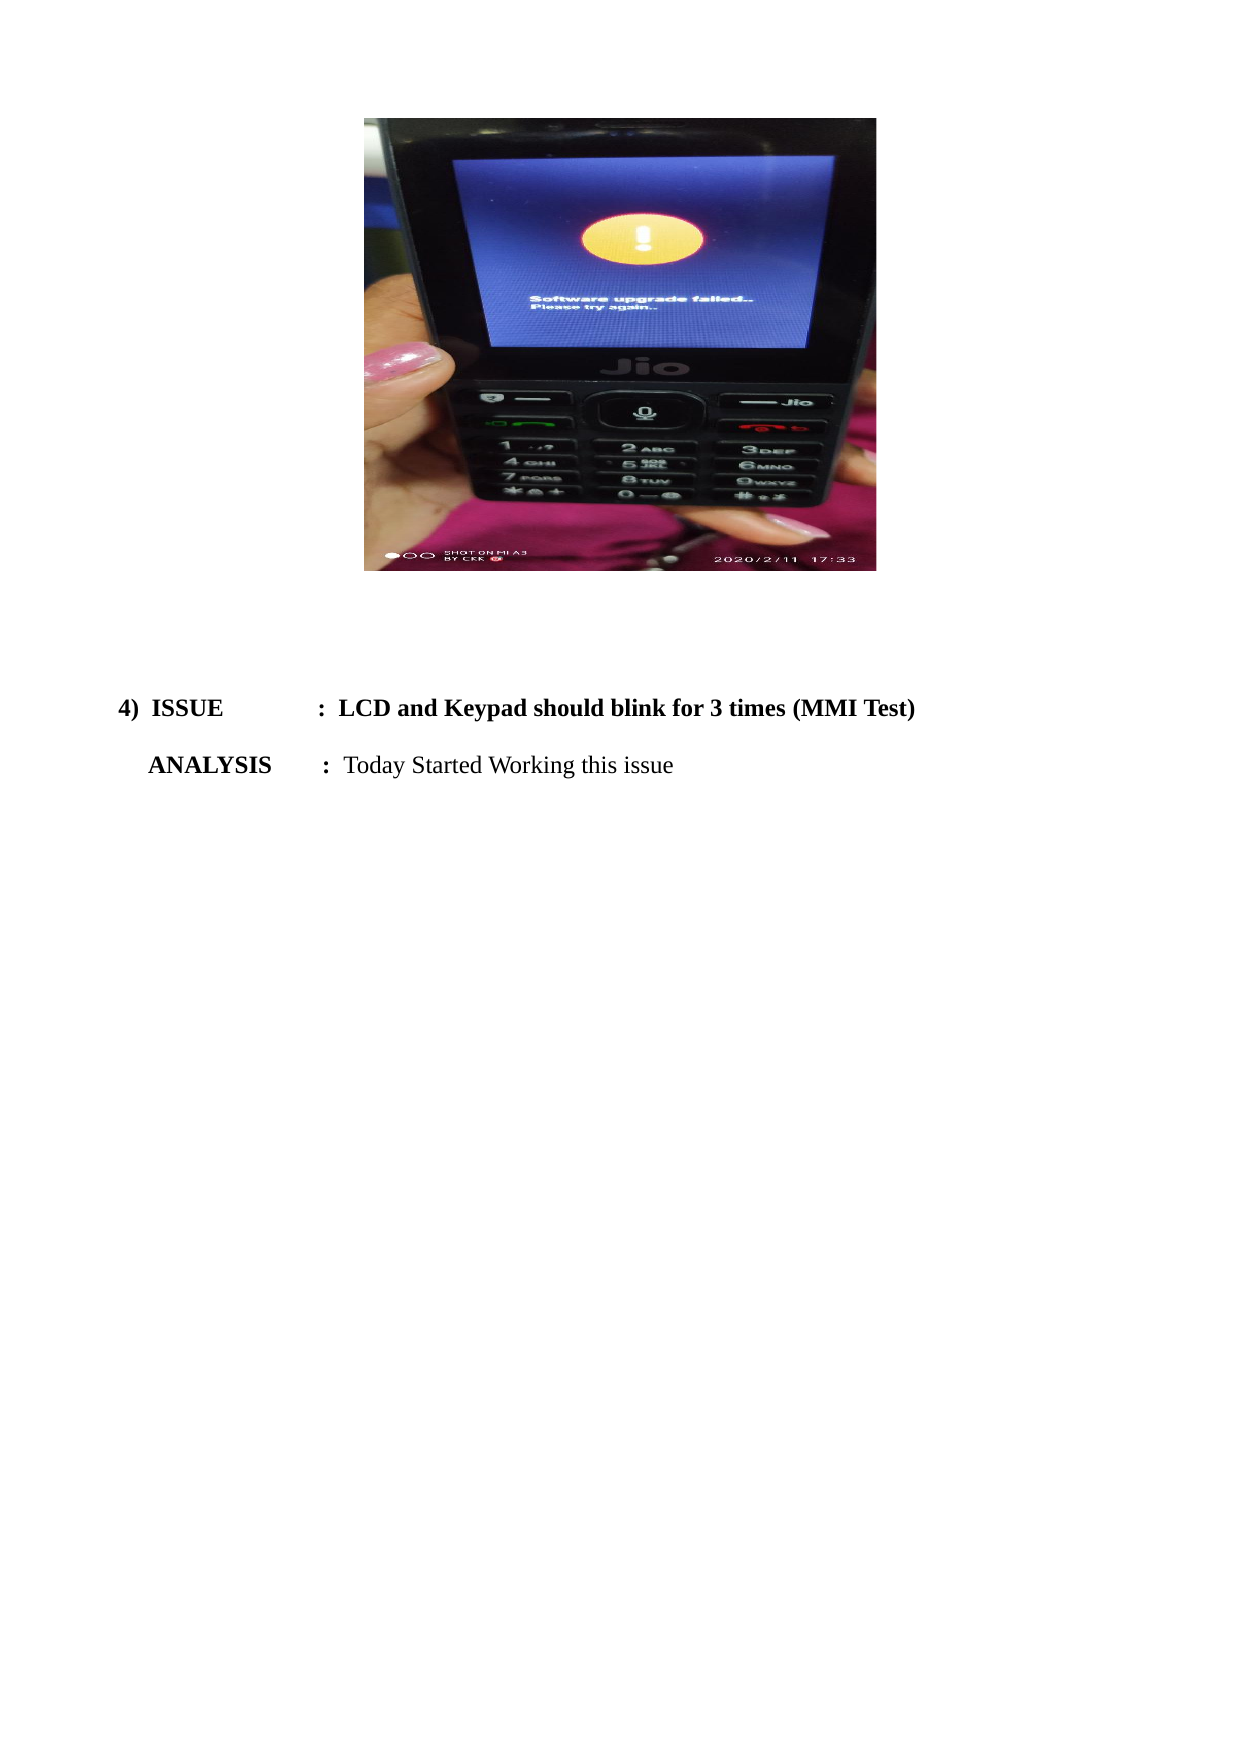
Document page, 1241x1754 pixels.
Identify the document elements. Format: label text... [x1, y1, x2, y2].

picture [364, 118, 877, 571]
text ANALYSIS : Today Started Working this issue [118, 751, 1122, 779]
text 4) ISSUE : LCD and Keypad should blink for 3 times (MMI Test) [118, 693, 1122, 722]
